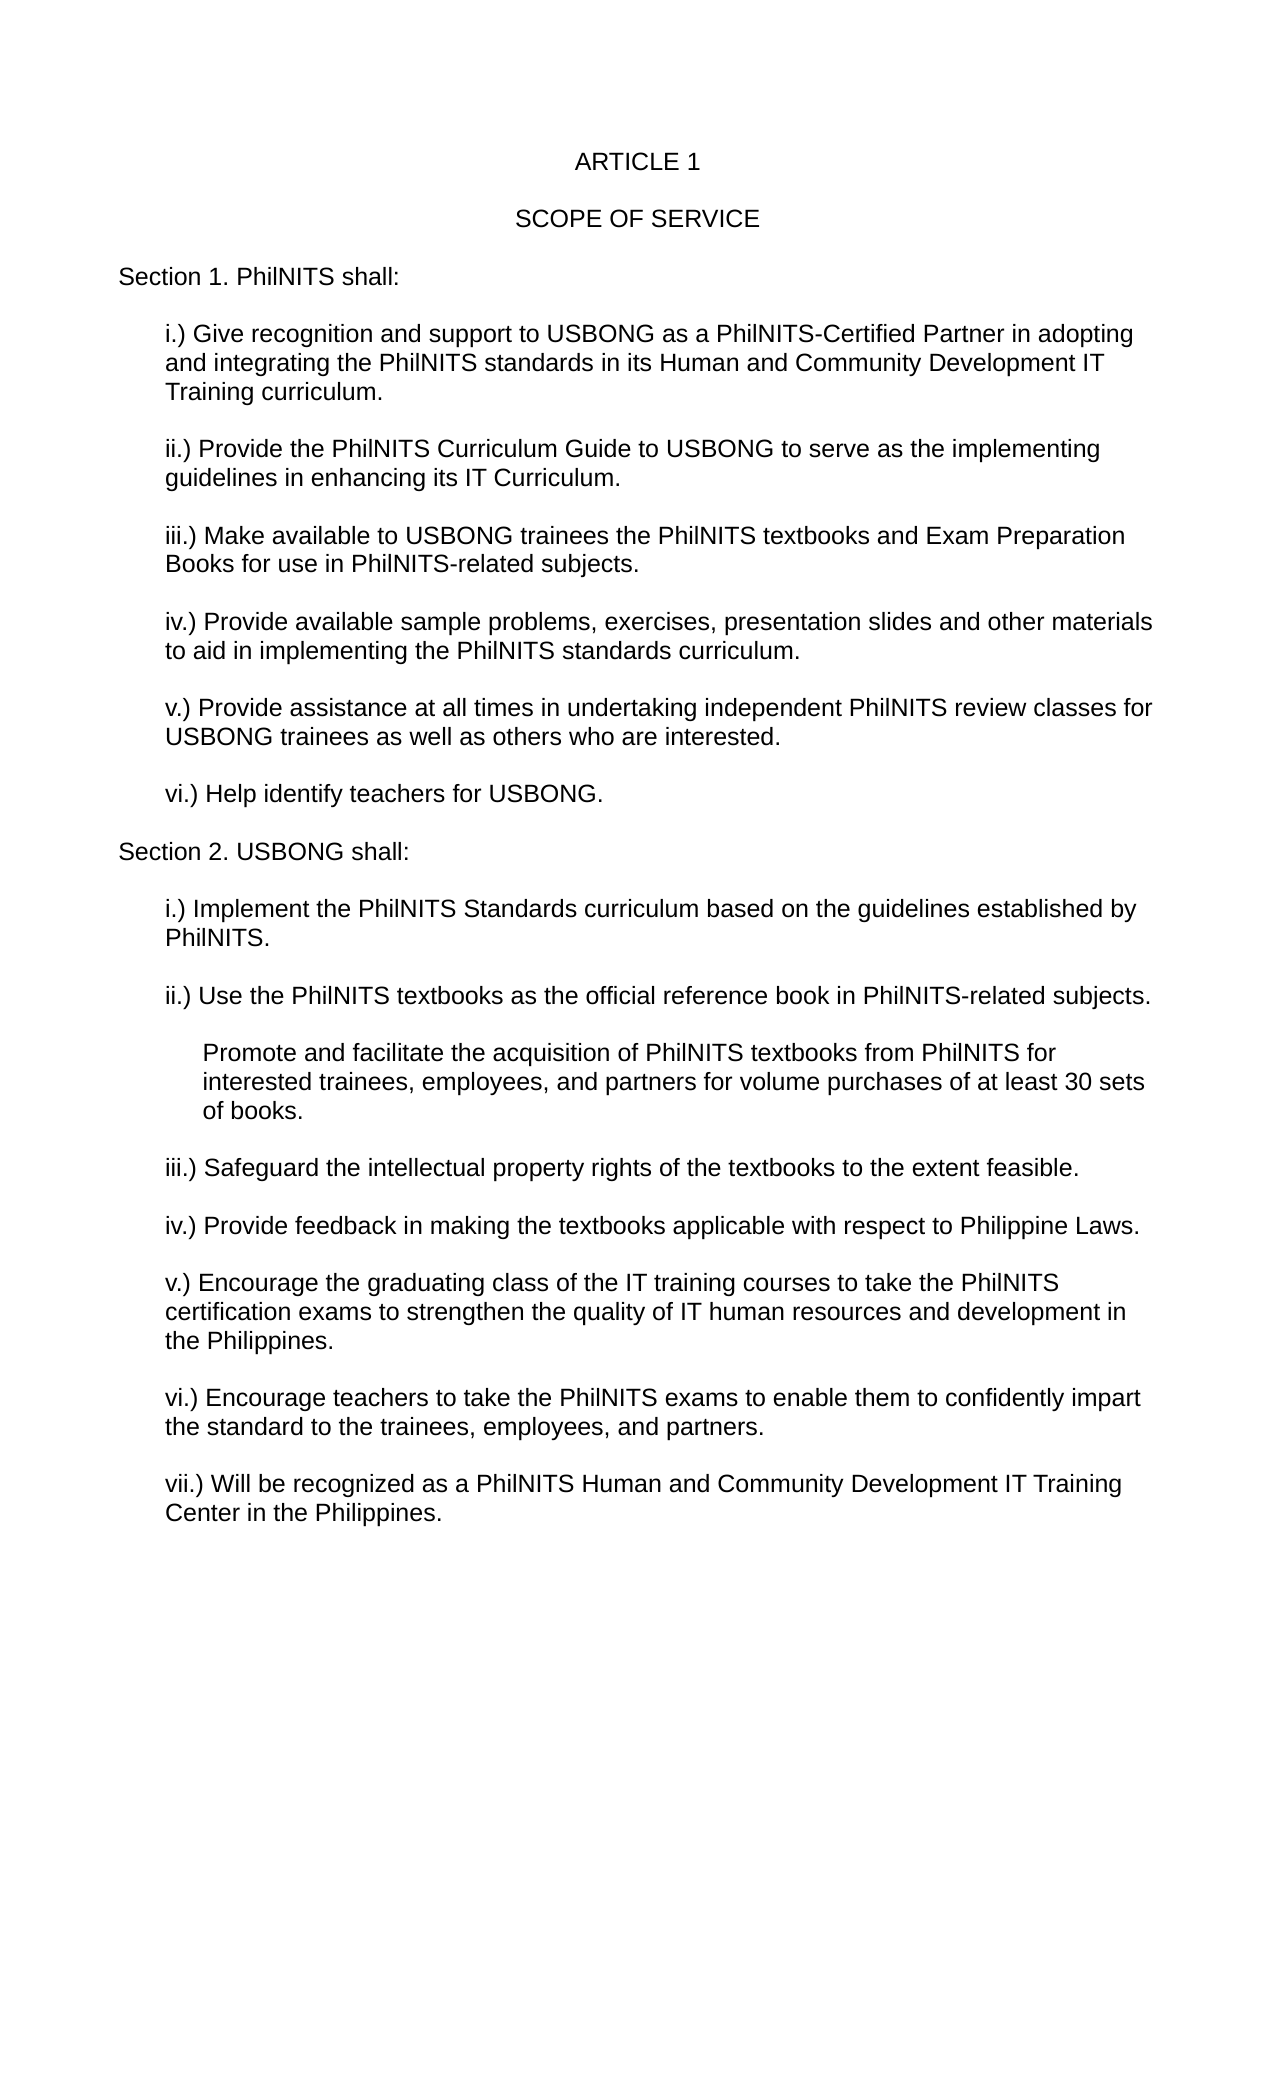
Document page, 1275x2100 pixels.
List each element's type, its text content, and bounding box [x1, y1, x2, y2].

text iv.) Provide feedback in making the textbooks applicable with respect to Philippine Laws. [165, 1211, 1157, 1239]
text ii.) Provide the PhilNITS Curriculum Guide to USBONG to serve as the implementing guidelines in enhancing its IT Curriculum. [165, 434, 1157, 492]
text ii.) Use the PhilNITS textbooks as the official reference book in PhilNITS-related subjects. [165, 981, 1157, 1009]
text vi.) Encourage teachers to take the PhilNITS exams to enable them to confidently impart the standard to the trainees, employees, and partners. [165, 1383, 1157, 1441]
text iii.) Make available to USBONG trainees the PhilNITS textbooks and Exam Preparation Books for use in PhilNITS-related subjects. [165, 521, 1157, 578]
text i.) Give recognition and support to USBONG as a PhilNITS-Certified Partner in adopting and integrating the PhilNITS standards in its Human and Community Development IT Training curriculum. [165, 319, 1157, 406]
text iii.) Safeguard the intellectual property rights of the textbooks to the extent feasible. [165, 1153, 1157, 1182]
text SCOPE OF SERVICE [118, 204, 1157, 233]
text i.) Implement the PhilNITS Standards curriculum based on the guidelines established by PhilNITS. [165, 894, 1157, 952]
text Section 1. PhilNITS shall: [118, 262, 1157, 291]
text Section 2. USBONG shall: [118, 837, 1157, 866]
text vii.) Will be recognized as a PhilNITS Human and Community Development IT Training Center in the Philippines. [165, 1469, 1157, 1527]
text v.) Provide assistance at all times in undertaking independent PhilNITS review classes for USBONG trainees as well as others who are interested. [165, 693, 1157, 751]
text vi.) Help identify teachers for USBONG. [165, 779, 1157, 808]
text ARTICLE 1 [118, 147, 1157, 176]
text iv.) Provide available sample problems, exercises, presentation slides and other materials to aid in implementing the PhilNITS standards curriculum. [165, 607, 1157, 664]
text v.) Encourage the graduating class of the IT training courses to take the PhilNITS certification exams to strengthen the quality of IT human resources and development in the Philippines. [165, 1268, 1157, 1354]
text Promote and facilitate the acquisition of PhilNITS textbooks from PhilNITS for interested trainees, employees, and partners for volume purchases of at least 30 sets of books. [202, 1038, 1157, 1124]
